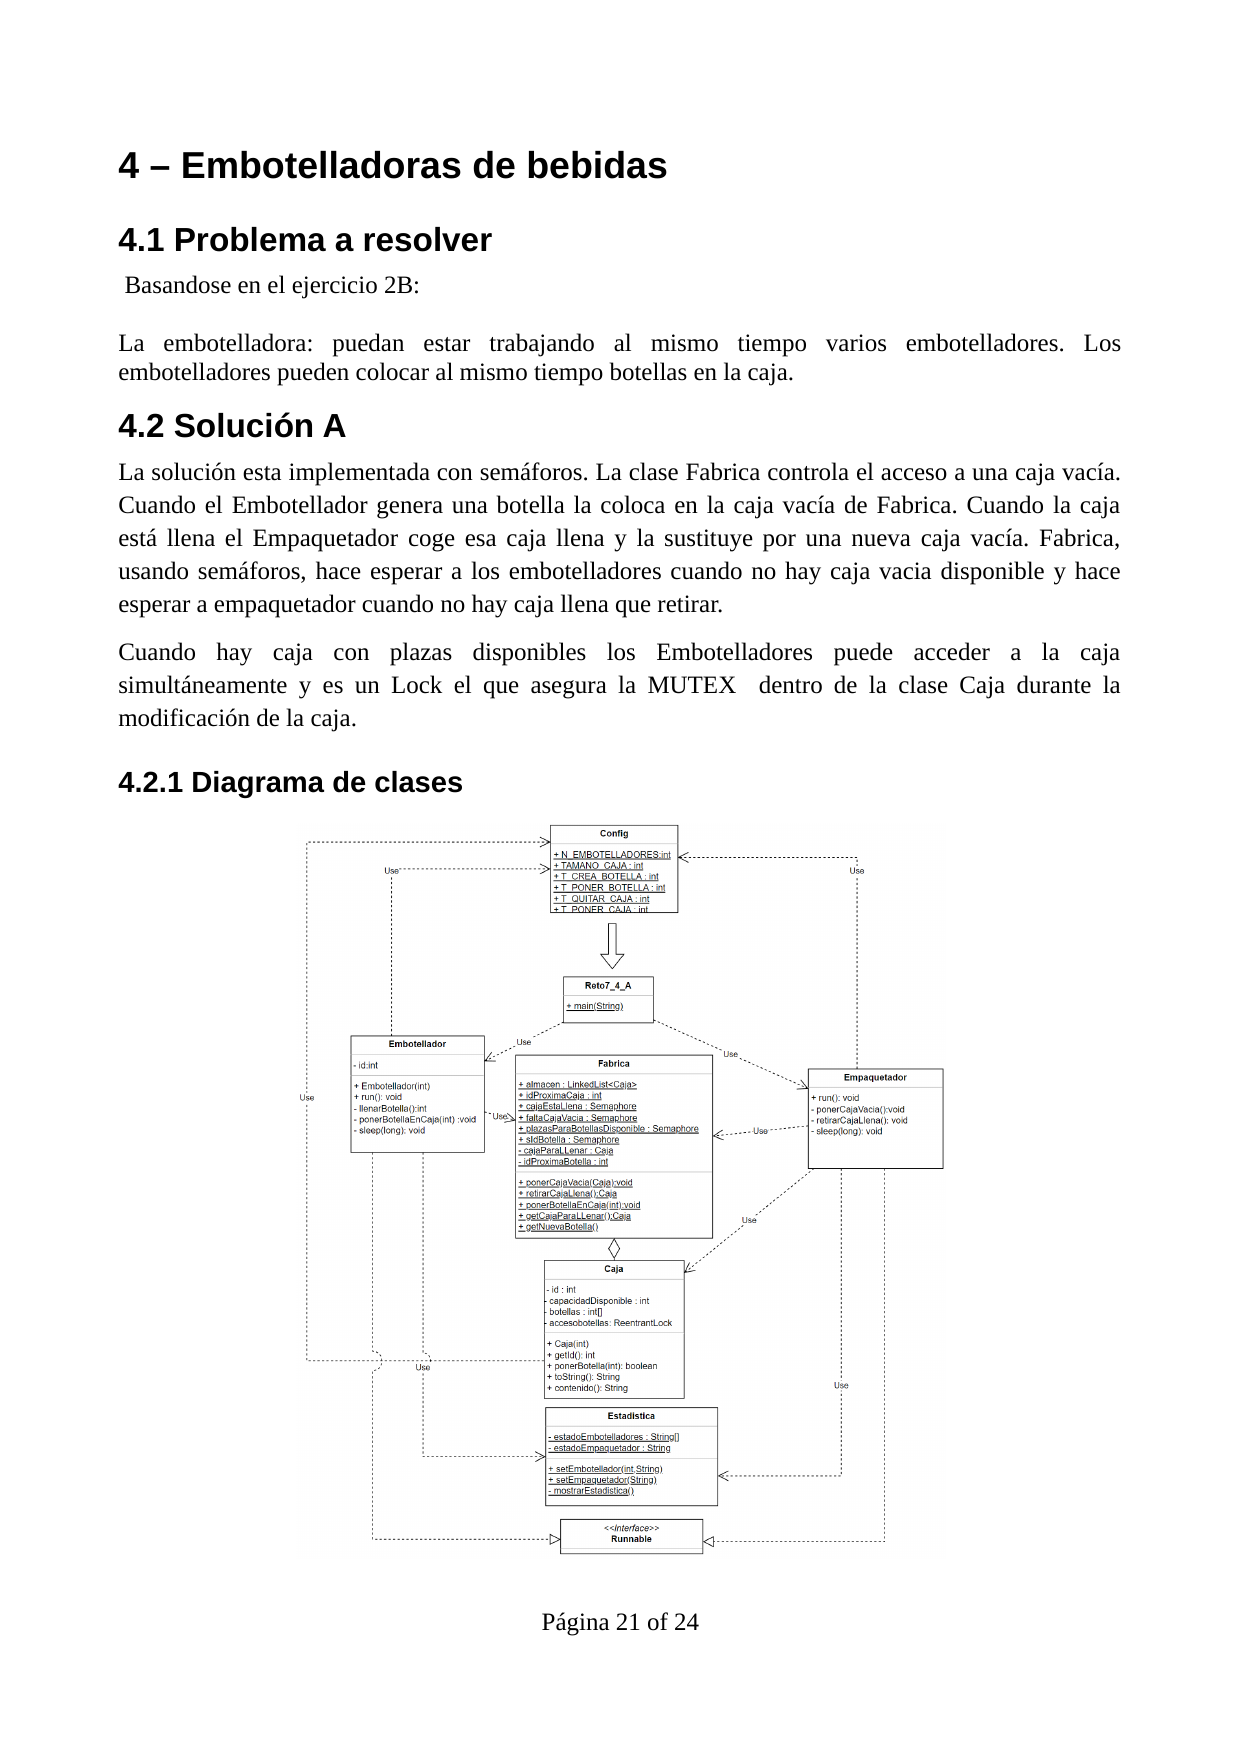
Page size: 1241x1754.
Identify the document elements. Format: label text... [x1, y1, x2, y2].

subtitle 4.2.1 Diagrama de clases [118, 765, 1122, 799]
text La embotelladora: puedan estar trabajando al mismo tiempo varios embotelladores. Los embotelladores pueden colocar al mismo tiempo botellas en la caja. [118, 328, 1122, 386]
text Basandose en el ejercicio 2B: [118, 271, 1122, 299]
picture [296, 823, 946, 1559]
subtitle 4 – Embotelladoras de bebidas [118, 143, 1122, 186]
text Cuando hay caja con plazas disponibles los Embotelladores puede acceder a la caja simultáneamente y es un Lock el que asegura la MUTEX dentro de la clase Caja durante la modificación de la caja. [118, 637, 1122, 732]
text La solución esta implementada con semáforos. La clase Fabrica controla el acceso a una caja vacía. Cuando el Embotellador genera una botella la coloca en la caja vacía de Fabrica. Cuando la caja está llena el Empaquetador coge esa caja llena y la sustituye por una nueva caja vacía. Fabrica, usando semáforos, hace esperar a los embotelladores cuando no hay caja vacia disponible y hace esperar a empaquetador cuando no hay caja llena que retirar. [118, 457, 1122, 618]
subtitle 4.2 Solución A [118, 406, 1122, 445]
subtitle 4.1 Problema a resolver [118, 219, 1122, 258]
